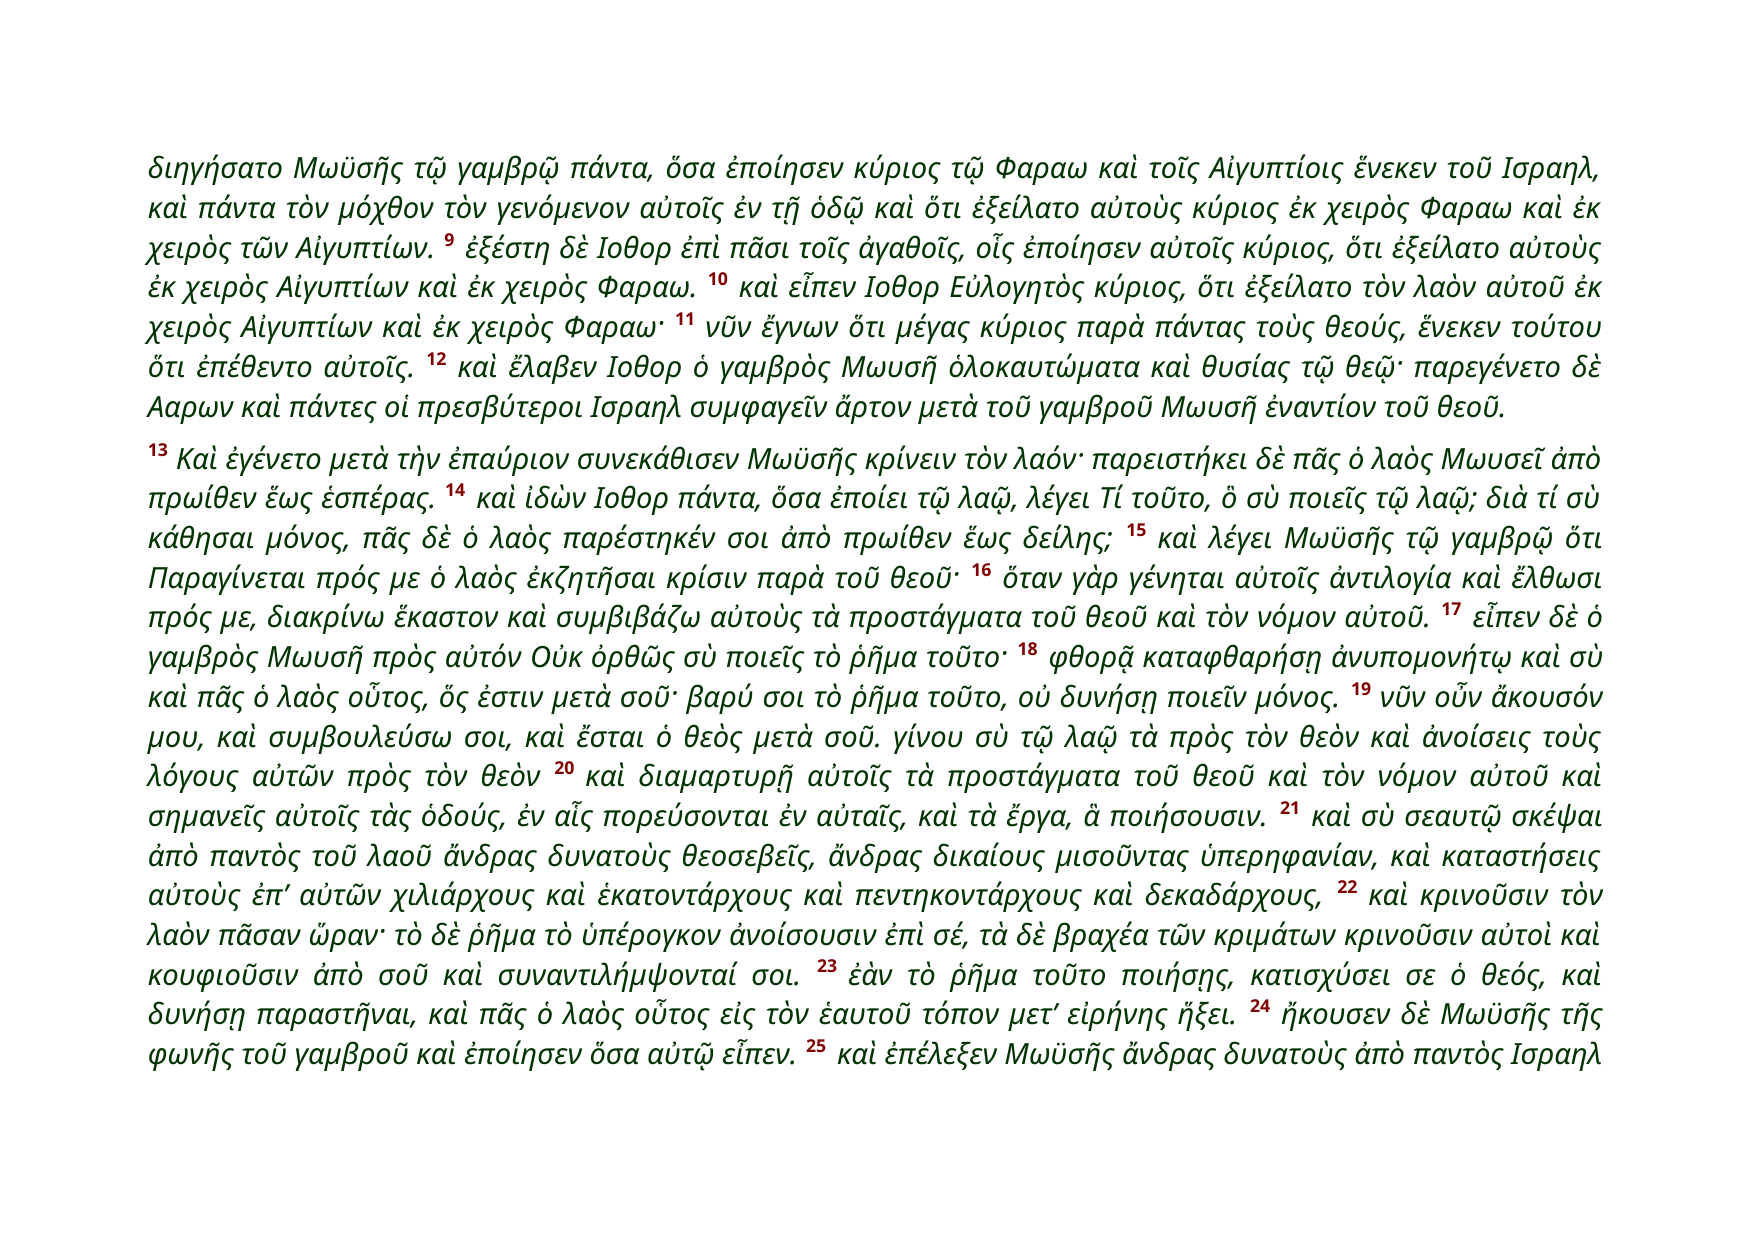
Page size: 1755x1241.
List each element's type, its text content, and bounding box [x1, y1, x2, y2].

text 13 Καὶ ἐγένετο μετὰ τὴν ἐπαύριον συνεκάθισεν Μωϋσῆς κρίνειν τὸν λαόν· παρειστήκει δὲ πᾶς ὁ λαὸς Μωυσεῖ ἀπὸ πρωίθεν ἕως ἑσπέρας. 14 καὶ ἰδὼν Ιοθορ πάντα, ὅσα ἐποίει τῷ λαῷ, λέγει Τί τοῦτο, ὃ σὺ ποιεῖς τῷ λαῷ; διὰ τί σὺ κάθησαι μόνος, πᾶς δὲ ὁ λαὸς παρέστηκέν σοι ἀπὸ πρωίθεν ἕως δείλης; 15 καὶ λέγει Μωϋσῆς τῷ γαμβρῷ ὅτι Παραγίνεται πρός με ὁ λαὸς ἐκζητῆσαι κρίσιν παρὰ τοῦ θεοῦ· 16 ὅταν γὰρ γένηται αὐτοῖς ἀντιλογία καὶ ἔλθωσι πρός με, διακρίνω ἕκαστον καὶ συμβιβάζω αὐτοὺς τὰ προστάγματα τοῦ θεοῦ καὶ τὸν νόμον αὐτοῦ. 17 εἶπεν δὲ ὁ γαμβρὸς Μωυσῆ πρὸς αὐτόν Οὐκ ὀρθῶς σὺ ποιεῖς τὸ ῥῆμα τοῦτο· 18 φθορᾷ καταφθαρήσῃ ἀνυπομονήτῳ καὶ σὺ καὶ πᾶς ὁ λαὸς οὗτος, ὅς ἐστιν μετὰ σοῦ· βαρύ σοι τὸ ῥῆμα τοῦτο, οὐ δυνήσῃ ποιεῖν μόνος. 19 νῦν οὖν ἄκουσόν μου, καὶ συμβουλεύσω σοι, καὶ ἔσται ὁ θεὸς μετὰ σοῦ. γίνου σὺ τῷ λαῷ τὰ πρὸς τὸν θεὸν καὶ ἀνοίσεις τοὺς λόγους αὐτῶν πρὸς τὸν θεὸν 20 καὶ διαμαρτυρῇ αὐτοῖς τὰ προστάγματα τοῦ θεοῦ καὶ τὸν νόμον αὐτοῦ καὶ σημανεῖς αὐτοῖς τὰς ὁδούς, ἐν αἷς πορεύσονται ἐν αὐταῖς, καὶ τὰ ἔργα, ἃ ποιήσουσιν. 21 καὶ σὺ σεαυτῷ σκέψαι ἀπὸ παντὸς τοῦ λαοῦ ἄνδρας δυνατοὺς θεοσεβεῖς, ἄνδρας δικαίους μισοῦντας ὑπερηφανίαν, καὶ καταστήσεις αὐτοὺς ἐπ’ αὐτῶν χιλιάρχους καὶ ἑκατοντάρχους καὶ πεντηκοντάρχους καὶ δεκαδάρχους, 22 καὶ κρινοῦσιν τὸν λαὸν πᾶσαν ὥραν· τὸ δὲ ῥῆμα τὸ ὑπέρογκον ἀνοίσουσιν ἐπὶ σέ, τὰ δὲ βραχέα τῶν κριμάτων κρινοῦσιν αὐτοὶ καὶ κουφιοῦσιν ἀπὸ σοῦ καὶ συναντιλήμψονταί σοι. 23 ἐὰν τὸ ῥῆμα τοῦτο ποιήσῃς, κατισχύσει σε ὁ θεός, καὶ δυνήσῃ παραστῆναι, καὶ πᾶς ὁ λαὸς οὗτος εἰς τὸν ἑαυτοῦ τόπον μετ’ εἰρήνης ἥξει. 24 ἤκουσεν δὲ Μωϋσῆς τῆς φωνῆς τοῦ γαμβροῦ καὶ ἐποίησεν ὅσα αὐτῷ εἶπεν. 25 καὶ ἐπέλεξεν Μωϋσῆς ἄνδρας δυνατοὺς ἀπὸ παντὸς Ισραηλ [148, 438, 1606, 1073]
text διηγήσατο Μωϋσῆς τῷ γαμβρῷ πάντα, ὅσα ἐποίησεν κύριος τῷ Φαραω καὶ τοῖς Αἰγυπτίοις ἕνεκεν τοῦ Ισραηλ, καὶ πάντα τὸν μόχθον τὸν γενόμενον αὐτοῖς ἐν τῇ ὁδῷ καὶ ὅτι ἐξείλατο αὐτοὺς κύριος ἐκ χειρὸς Φαραω καὶ ἐκ χειρὸς τῶν Αἰγυπτίων. 9 ἐξέστη δὲ Ιοθορ ἐπὶ πᾶσι τοῖς ἀγαθοῖς, οἷς ἐποίησεν αὐτοῖς κύριος, ὅτι ἐξείλατο αὐτοὺς ἐκ χειρὸς Αἰγυπτίων καὶ ἐκ χειρὸς Φαραω. 10 καὶ εἶπεν Ιοθορ Εὐλογητὸς κύριος, ὅτι ἐξείλατο τὸν λαὸν αὐτοῦ ἐκ χειρὸς Αἰγυπτίων καὶ ἐκ χειρὸς Φαραω· 11 νῦν ἔγνων ὅτι μέγας κύριος παρὰ πάντας τοὺς θεούς, ἕνεκεν τούτου ὅτι ἐπέθεντο αὐτοῖς. 12 καὶ ἔλαβεν Ιοθορ ὁ γαμβρὸς Μωυσῆ ὁλοκαυτώματα καὶ θυσίας τῷ θεῷ· παρεγένετο δὲ Ααρων καὶ πάντες οἱ πρεσβύτεροι Ισραηλ συμφαγεῖν ἄρτον μετὰ τοῦ γαμβροῦ Μωυσῆ ἐναντίον τοῦ θεοῦ. [148, 148, 1606, 426]
